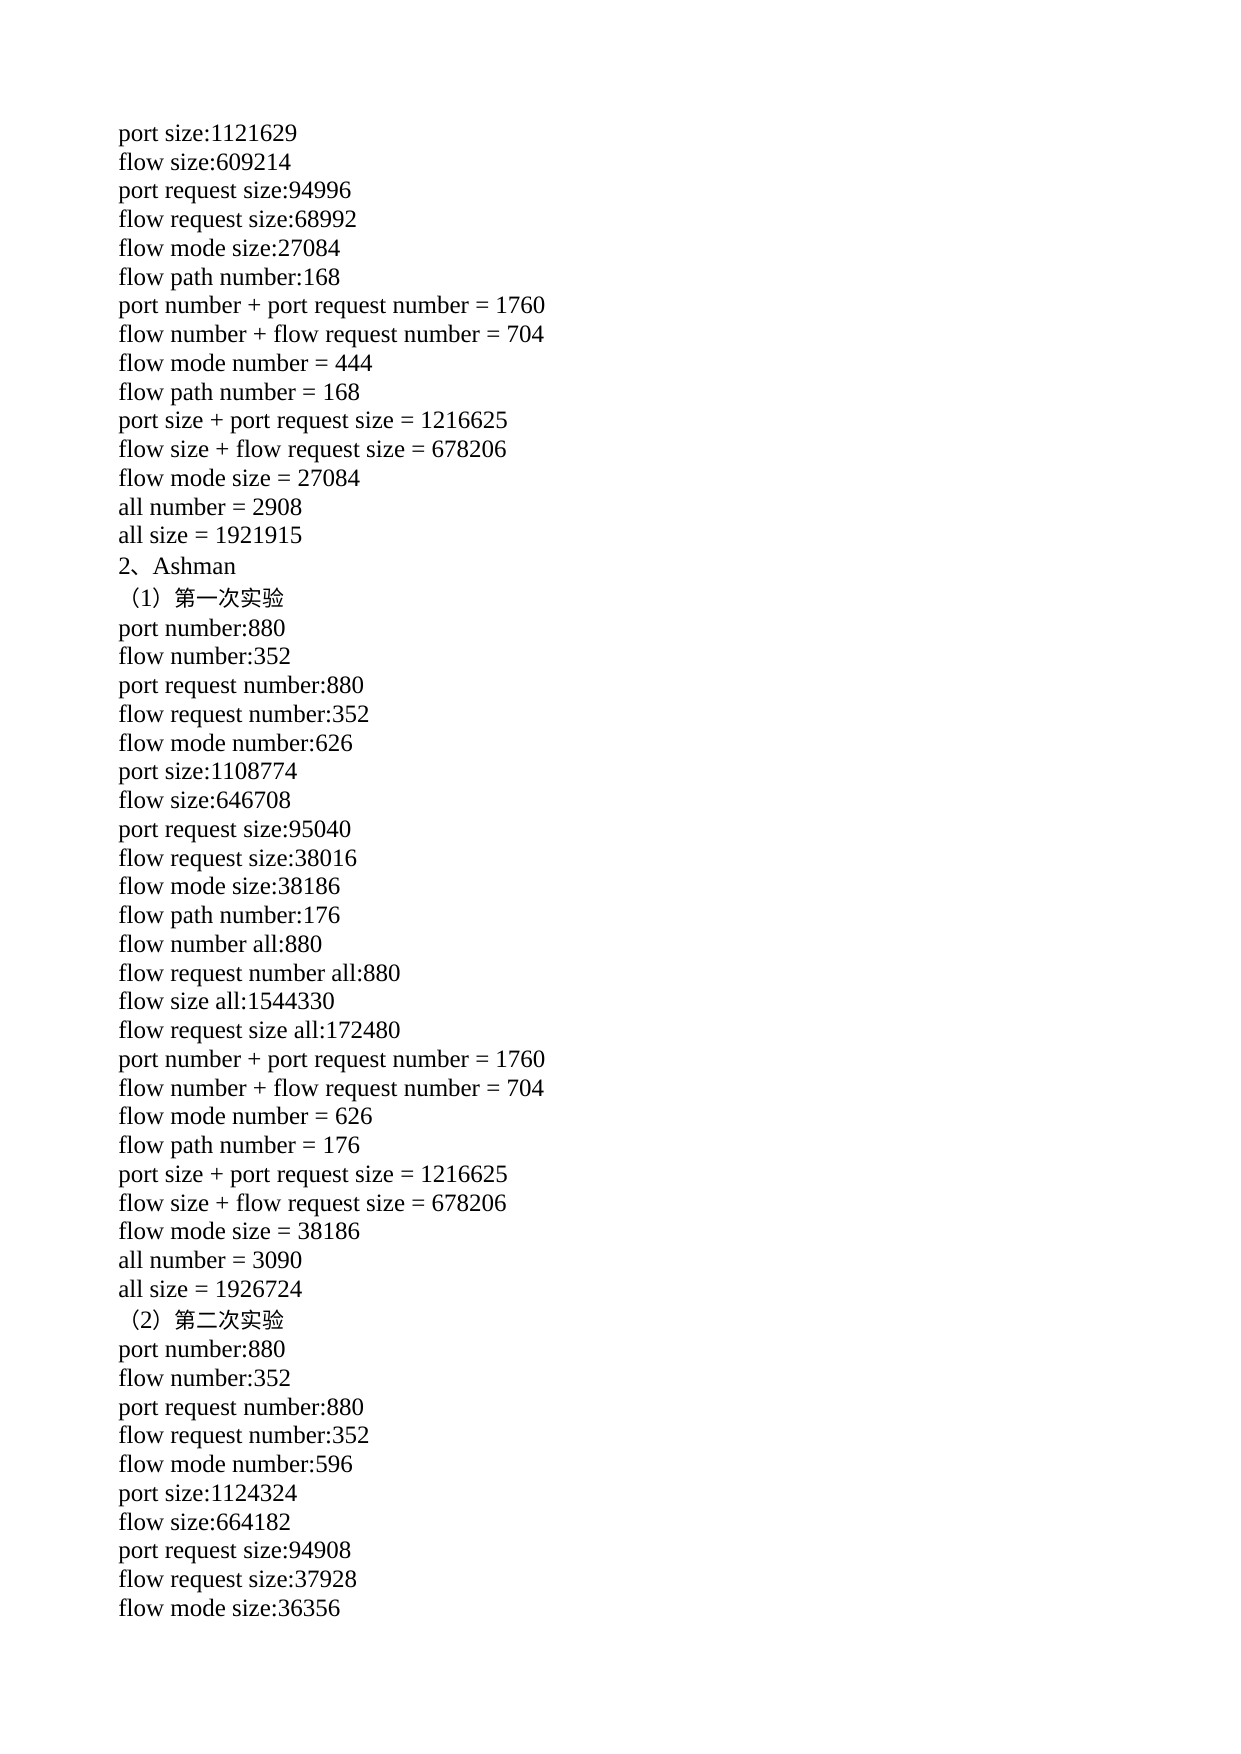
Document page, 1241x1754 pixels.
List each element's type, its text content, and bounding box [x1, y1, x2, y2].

text flow path number:168 [118, 262, 1122, 291]
text flow mode size:36356 [118, 1593, 1122, 1622]
text port size:1108774 [118, 756, 1122, 785]
text flow request size:37928 [118, 1564, 1122, 1593]
text port request size:95040 [118, 814, 1122, 843]
text flow number:352 [118, 1363, 1122, 1392]
text flow path number:176 [118, 900, 1122, 929]
text flow mode number:596 [118, 1449, 1122, 1478]
text flow number all:880 [118, 929, 1122, 958]
text port request size:94908 [118, 1536, 1122, 1564]
text port request size:94996 [118, 176, 1122, 204]
text flow path number = 168 [118, 377, 1122, 406]
text flow mode size:38186 [118, 871, 1122, 900]
text flow request size:38016 [118, 843, 1122, 871]
text flow size + flow request size = 678206 [118, 434, 1122, 463]
text flow mode number = 626 [118, 1101, 1122, 1130]
text port number + port request number = 1760 [118, 1044, 1122, 1073]
text flow request size all:172480 [118, 1015, 1122, 1044]
text flow size:609214 [118, 147, 1122, 176]
text port size:1124324 [118, 1478, 1122, 1507]
text （1）第一次实验 [118, 581, 1122, 613]
text flow mode number = 444 [118, 348, 1122, 377]
text port request number:880 [118, 1392, 1122, 1421]
text all size = 1921915 [118, 521, 1122, 549]
text flow mode size = 38186 [118, 1216, 1122, 1245]
text flow size + flow request size = 678206 [118, 1188, 1122, 1216]
text port size + port request size = 1216625 [118, 406, 1122, 434]
text flow number + flow request number = 704 [118, 1073, 1122, 1101]
text all number = 3090 [118, 1245, 1122, 1274]
text flow path number = 176 [118, 1130, 1122, 1159]
text flow request number all:880 [118, 958, 1122, 986]
text 2、Ashman [118, 549, 1122, 581]
text port request number:880 [118, 670, 1122, 699]
text flow request number:352 [118, 699, 1122, 728]
text flow mode size = 27084 [118, 463, 1122, 492]
text flow size:646708 [118, 785, 1122, 814]
text （2）第二次实验 [118, 1303, 1122, 1334]
text all number = 2908 [118, 492, 1122, 521]
text all size = 1926724 [118, 1274, 1122, 1303]
text flow number:352 [118, 641, 1122, 670]
text flow size:664182 [118, 1507, 1122, 1536]
text flow number + flow request number = 704 [118, 319, 1122, 348]
text flow mode size:27084 [118, 233, 1122, 262]
text flow size all:1544330 [118, 986, 1122, 1015]
text flow request size:68992 [118, 204, 1122, 233]
text port number:880 [118, 613, 1122, 641]
text flow mode number:626 [118, 728, 1122, 756]
text port size + port request size = 1216625 [118, 1159, 1122, 1188]
text port number:880 [118, 1334, 1122, 1363]
text port number + port request number = 1760 [118, 291, 1122, 319]
text flow request number:352 [118, 1421, 1122, 1449]
text port size:1121629 [118, 118, 1122, 147]
